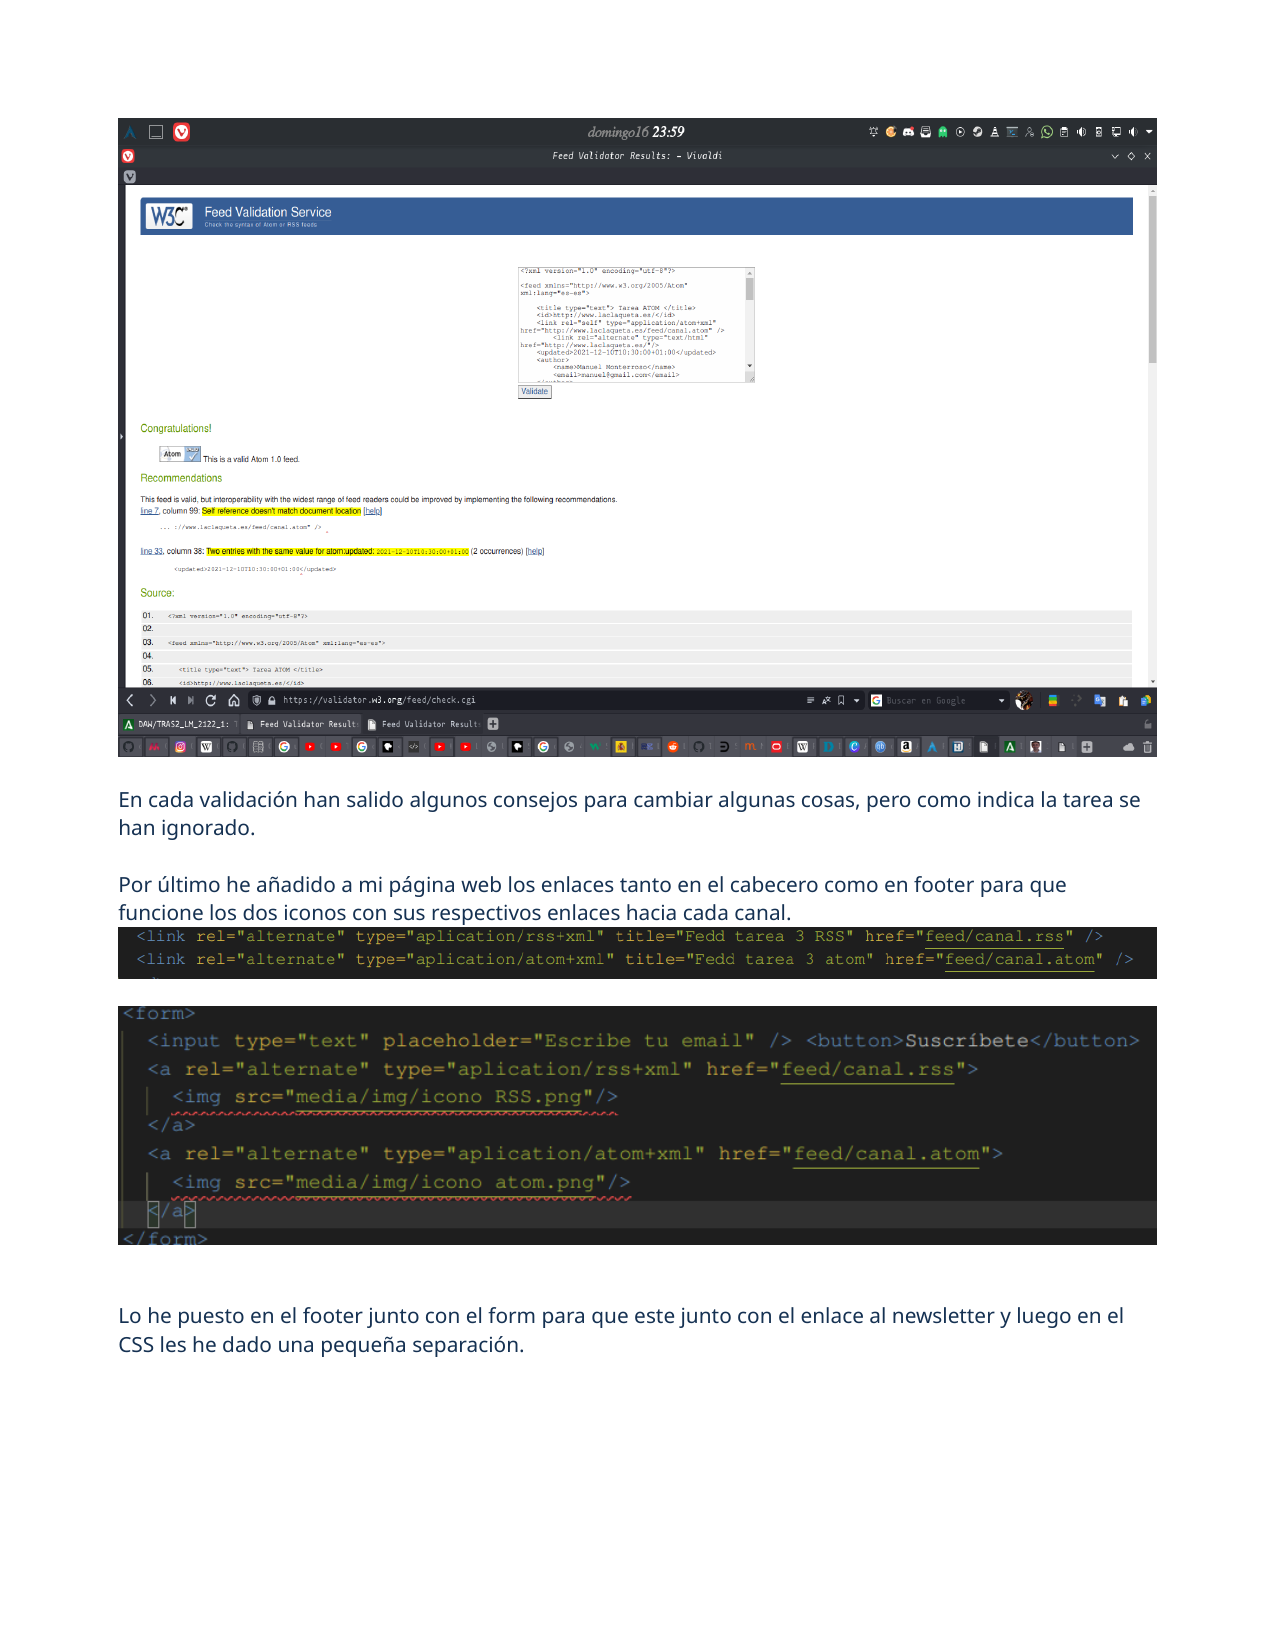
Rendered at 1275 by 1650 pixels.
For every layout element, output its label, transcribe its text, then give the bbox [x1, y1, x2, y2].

text Por último he añadido a mi página web los enlaces tanto en el cabecero como en footer para que funcione los dos iconos con sus respectivos enlaces hacia cada canal. [118, 870, 1157, 927]
picture [118, 1006, 1157, 1245]
picture [118, 118, 1157, 757]
text Lo he puesto en el footer junto con el form para que este junto con el enlace al newsletter y luego en el CSS les he dado una pequeña separación. [118, 1301, 1157, 1358]
picture [118, 927, 1157, 979]
text En cada validación han salido algunos consejos para cambiar algunas cosas, pero como indica la tarea se han ignorado. [118, 785, 1157, 842]
